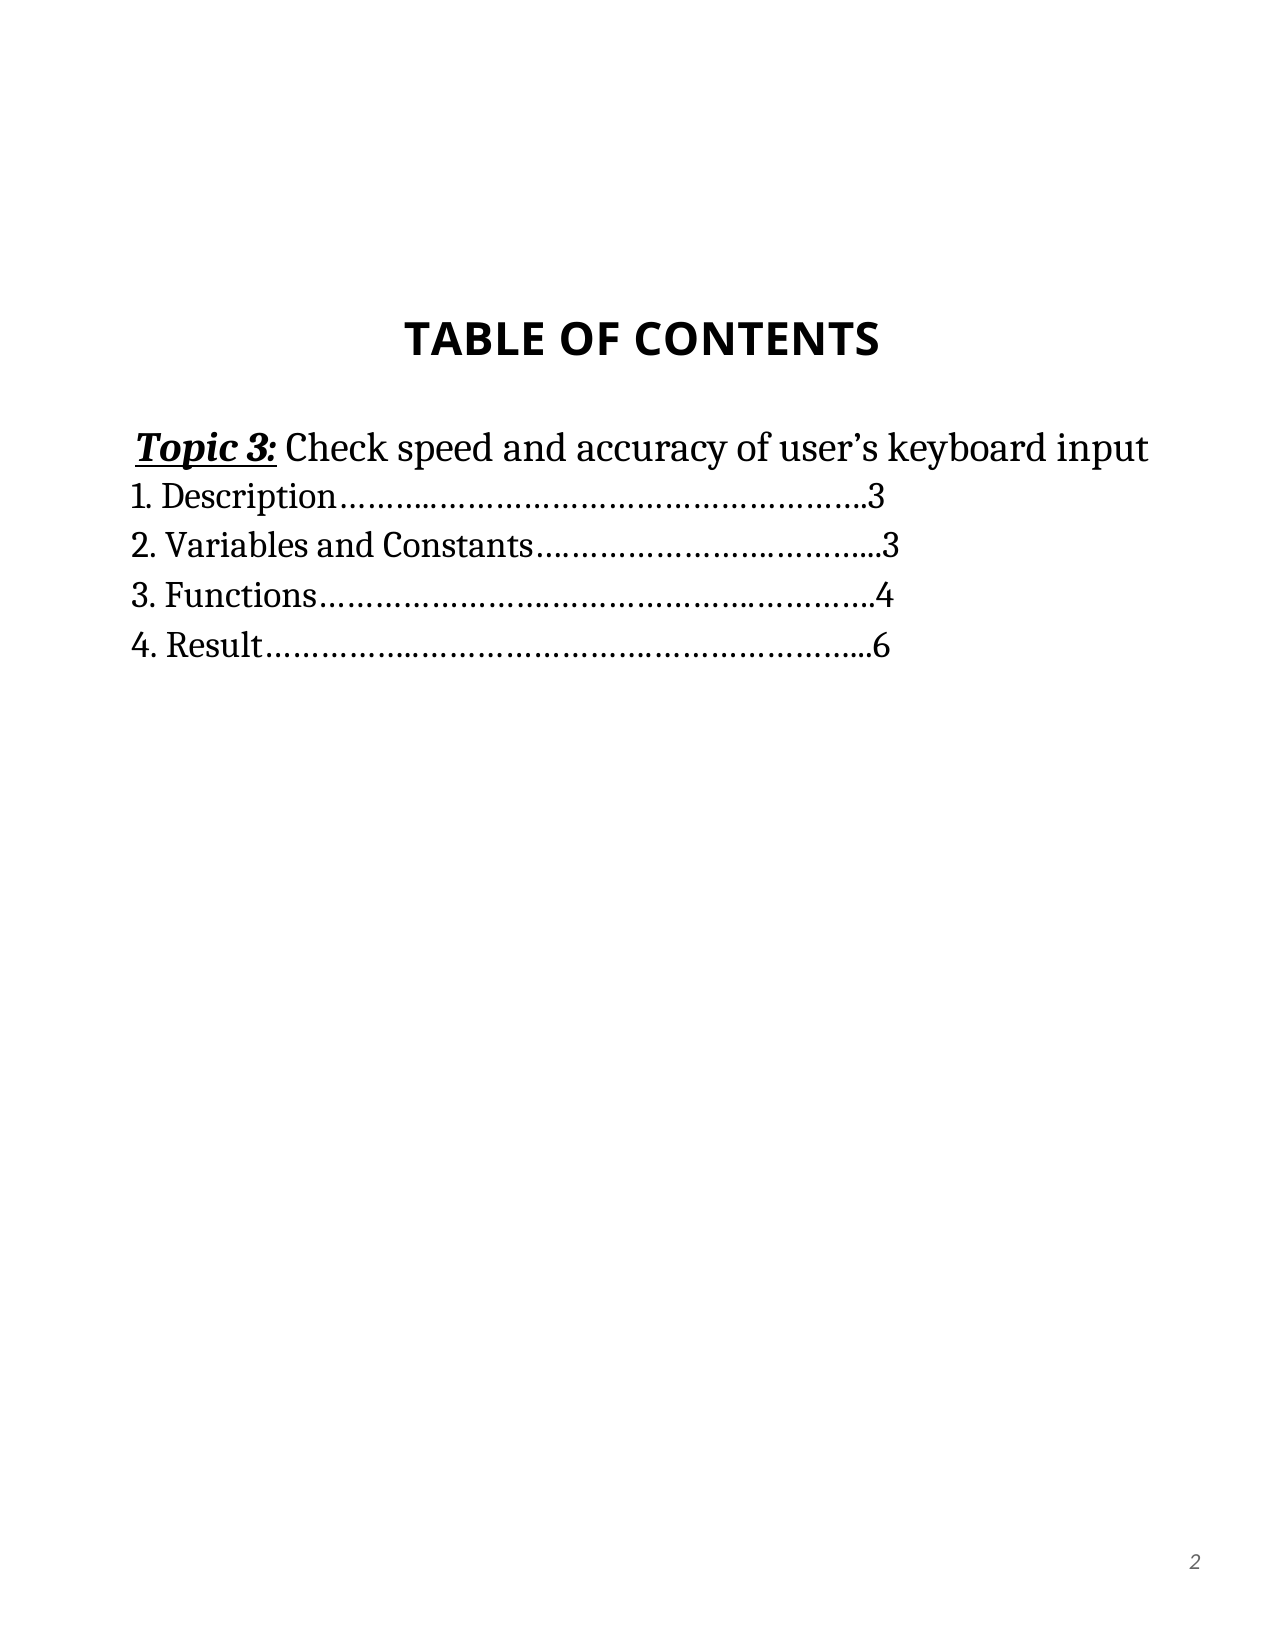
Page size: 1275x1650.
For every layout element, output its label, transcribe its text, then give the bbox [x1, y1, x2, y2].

list 2. Variables and Constants….………………….………...3 [131, 524, 1200, 567]
list Topic 3: Check speed and accuracy of user’s keyboard input [84, 424, 1200, 472]
list 3. Functions…………………….………………….………….4 [131, 574, 1200, 617]
list 1. Description………..……………………………………….3 [131, 474, 1200, 518]
subtitle Table of Contents [84, 307, 1200, 369]
list 4. Result……………..…………………….…………………...6 [131, 623, 1200, 666]
